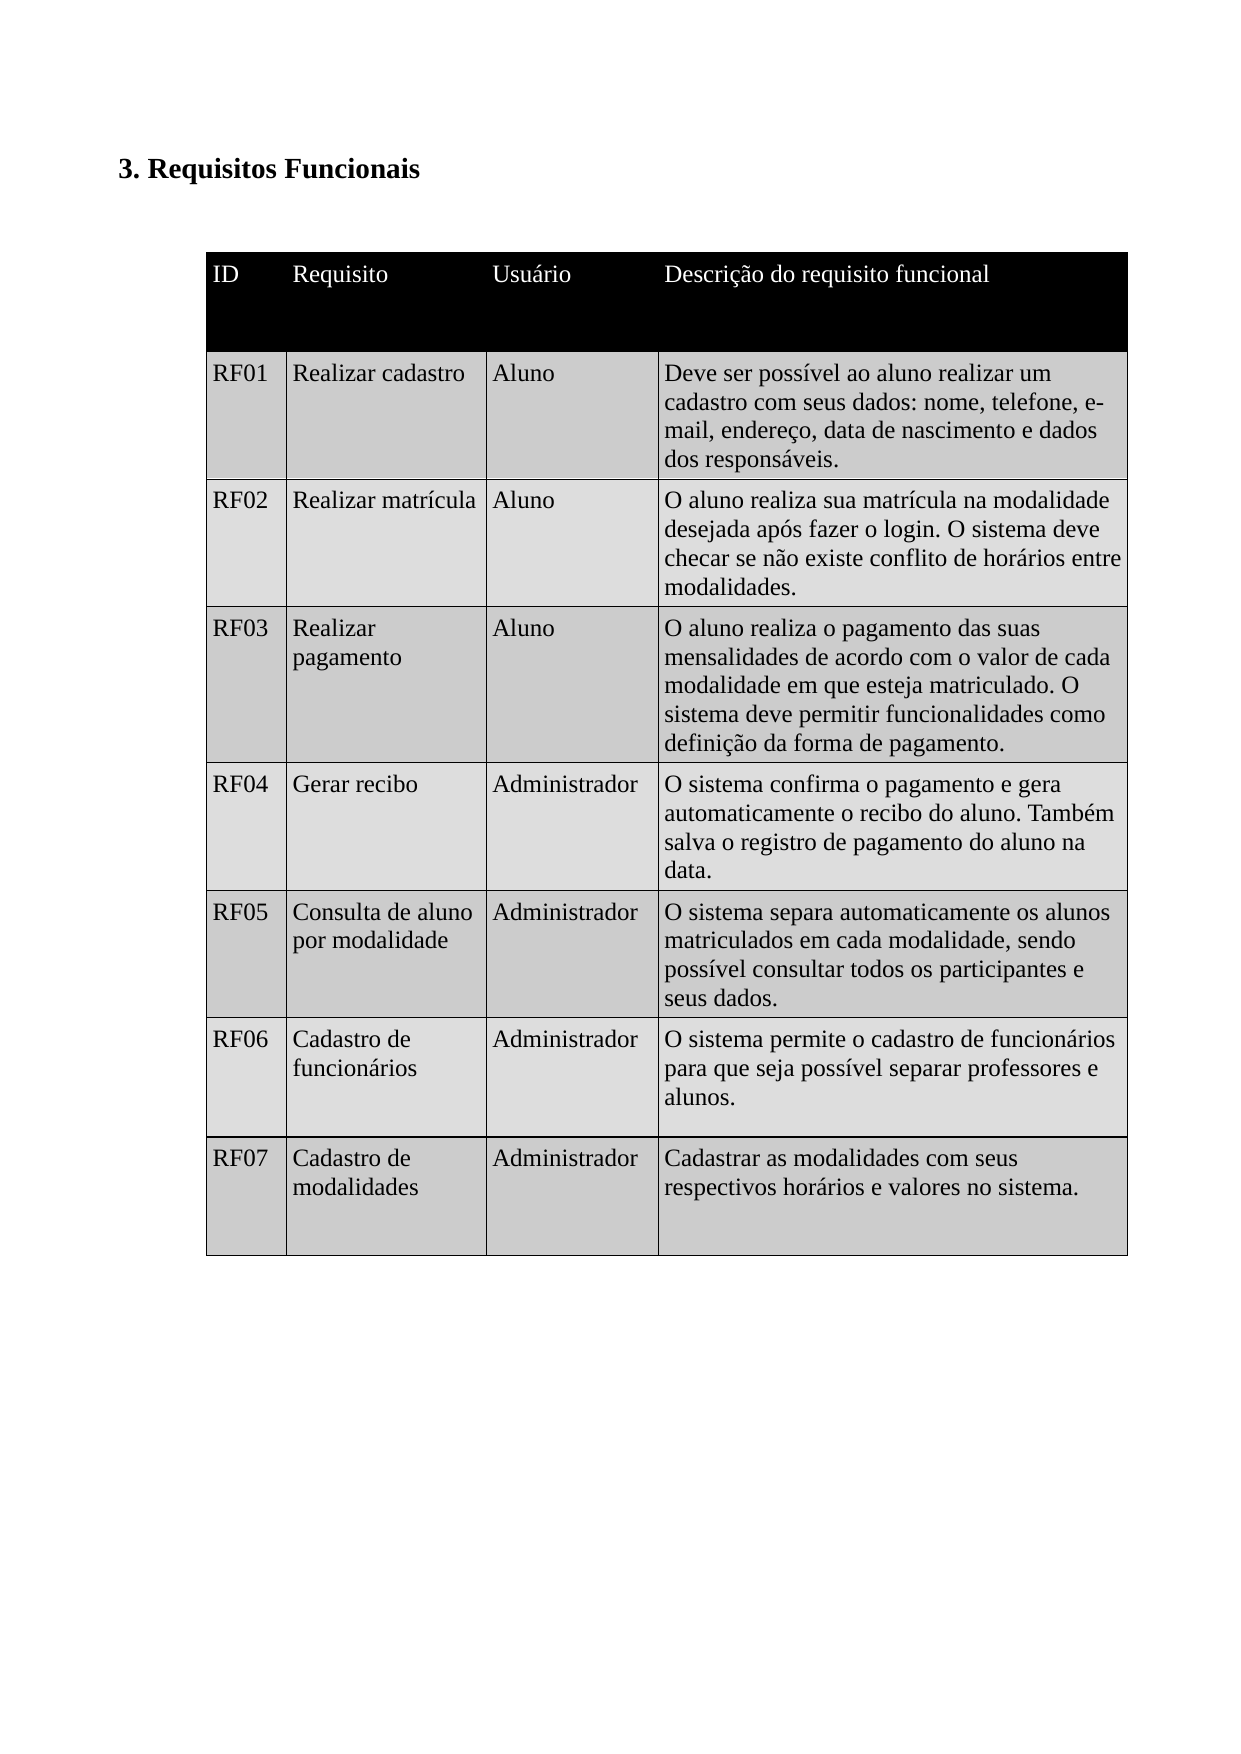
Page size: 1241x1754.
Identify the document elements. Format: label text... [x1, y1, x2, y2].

text 3. Requisitos Funcionais [118, 152, 1122, 185]
table_cell Cadastro de modalidades [287, 1138, 486, 1255]
table_cell O aluno realiza o pagamento das suas mensalidades de acordo com o valor de cada modalidade em que esteja matriculado. O sistema deve permitir funcionalidades como definição da forma de pagamento. [659, 607, 1127, 762]
table_cell Aluno [487, 607, 658, 762]
table_cell Administrador [487, 891, 658, 1017]
table_header Descrição do requisito funcional [659, 253, 1127, 351]
table_cell RF05 [207, 891, 286, 1017]
table_header ID [207, 253, 286, 351]
table_cell Aluno [487, 352, 658, 478]
table_cell RF04 [207, 763, 286, 890]
table_cell Administrador [487, 1018, 658, 1136]
table_cell RF03 [207, 607, 286, 762]
table_header Usuário [487, 253, 658, 351]
table_cell RF02 [207, 480, 286, 606]
table_cell Administrador [487, 763, 658, 890]
table_cell Deve ser possível ao aluno realizar um cadastro com seus dados: nome, telefone, e-mail, endereço, data de nascimento e dados dos responsáveis. [659, 352, 1127, 478]
table_cell O sistema separa automaticamente os alunos matriculados em cada modalidade, sendo possível consultar todos os participantes e seus dados. [659, 891, 1127, 1017]
table_cell O aluno realiza sua matrícula na modalidade desejada após fazer o login. O sistema deve checar se não existe conflito de horários entre modalidades. [659, 480, 1127, 606]
table_cell O sistema confirma o pagamento e gera automaticamente o recibo do aluno. Também salva o registro de pagamento do aluno na data. [659, 763, 1127, 890]
table_cell Realizar pagamento [287, 607, 486, 762]
table_header Requisito Funcional Funcional [287, 253, 486, 351]
table_cell RF01 [207, 352, 286, 478]
table_cell RF06 [207, 1018, 286, 1136]
table_cell Consulta de aluno por modalidade [287, 891, 486, 1017]
table_cell Aluno [487, 480, 658, 606]
table_cell Cadastro de funcionários [287, 1018, 486, 1136]
table_cell Cadastrar as modalidades com seus respectivos horários e valores no sistema. [659, 1138, 1127, 1255]
table_cell RF07 [207, 1138, 286, 1255]
table_cell O sistema permite o cadastro de funcionários para que seja possível separar professores e alunos. [659, 1018, 1127, 1136]
table_cell Realizar cadastro [287, 352, 486, 478]
table_cell Realizar matrícula [287, 480, 486, 606]
table_cell Administrador [487, 1138, 658, 1255]
table_cell Gerar recibo [287, 763, 486, 890]
